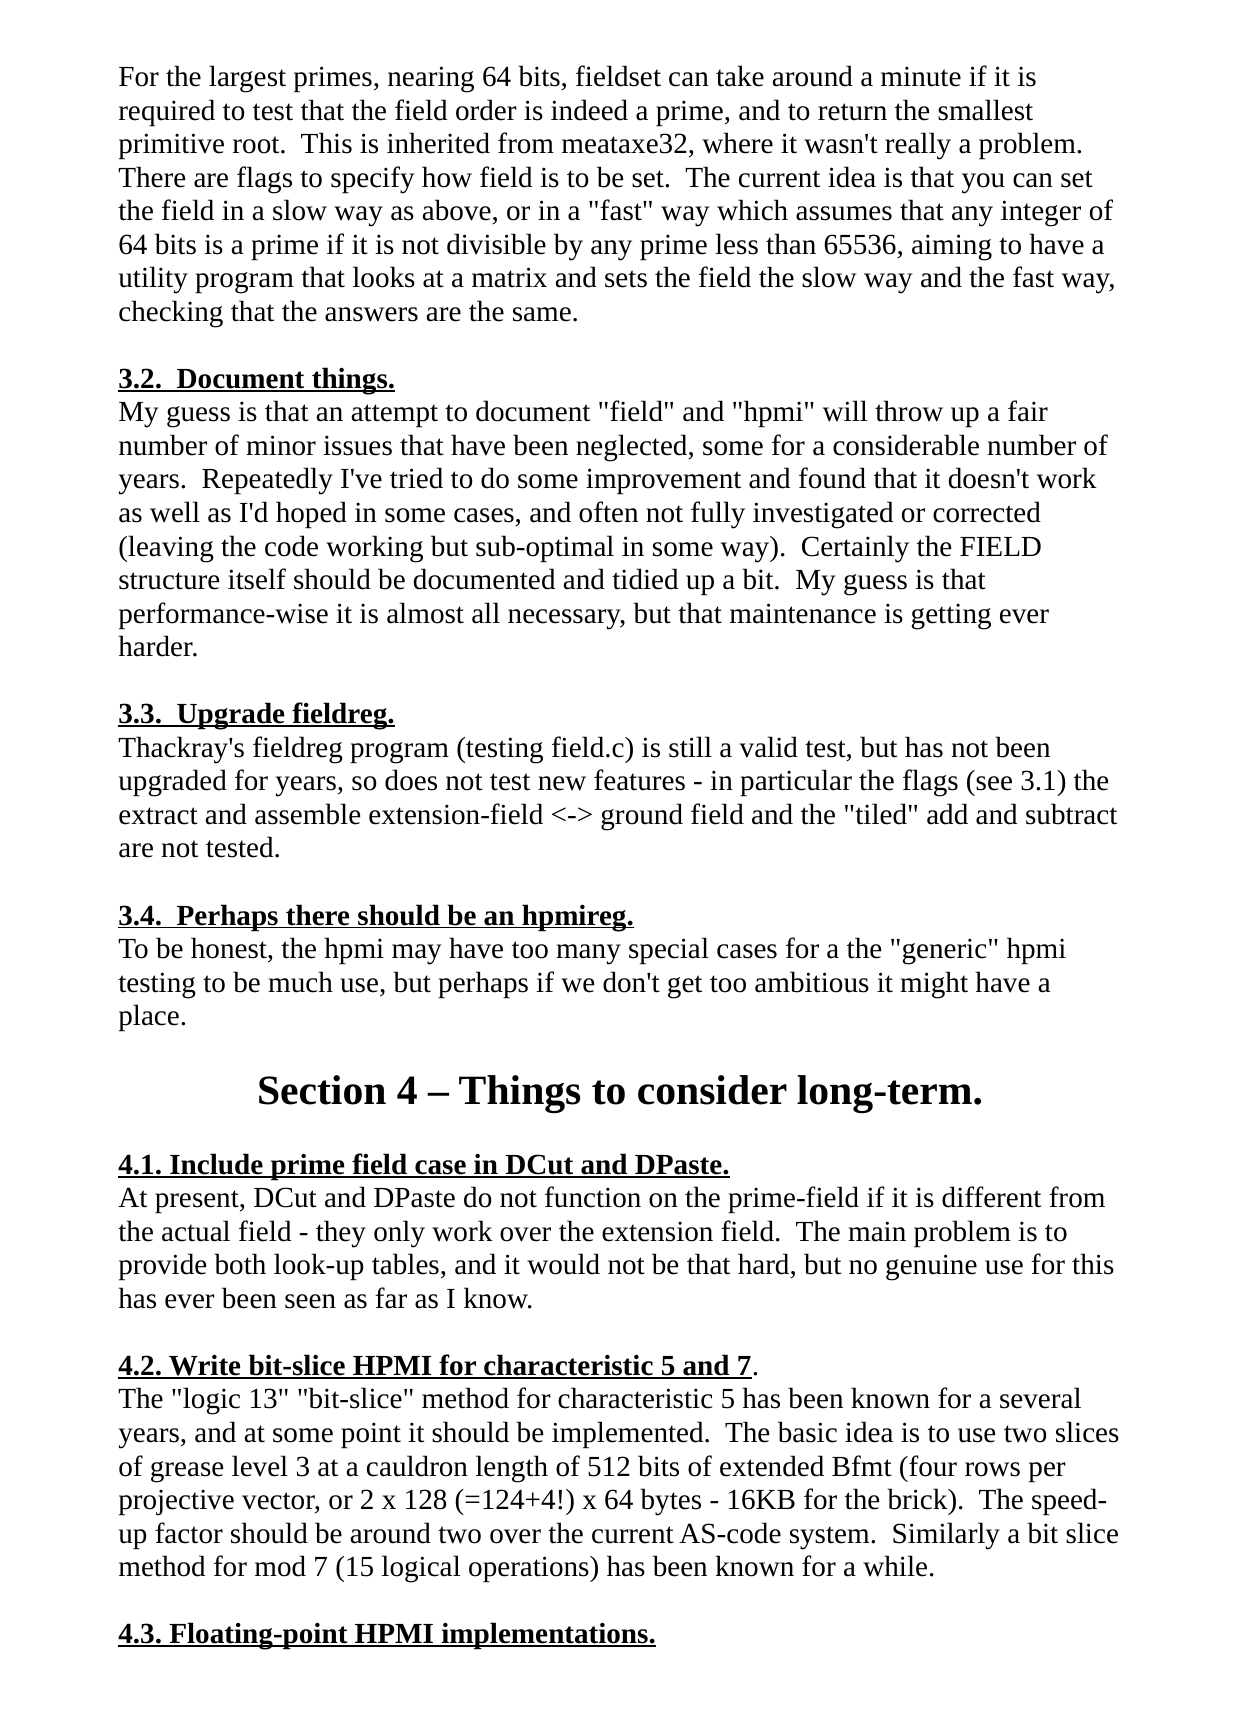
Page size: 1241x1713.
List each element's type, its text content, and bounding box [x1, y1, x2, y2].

text At present, DCut and DPaste do not function on the prime-field if it is different from the actual field - they only work over the extension field. The main problem is to provide both look-up tables, and it would not be that hard, but no genuine use for this has ever been seen as far as I know. [118, 1180, 1122, 1314]
text To be honest, the hpmi may have too many special cases for a the "generic" hpmi testing to be much use, but perhaps if we don't get too ambitious it might have a place. [118, 931, 1122, 1032]
text My guess is that an attempt to document "field" and "hpmi" will throw up a fair number of minor issues that have been neglected, some for a considerable number of years. Repeatedly I've tried to do some improvement and found that it doesn't work as well as I'd hoped in some cases, and often not fully investigated or corrected (leaving the code working but sub-optimal in some way). Certainly the FIELD structure itself should be documented and tidied up a bit. My guess is that performance-wise it is almost all necessary, but that maintenance is getting ever harder. [118, 394, 1122, 663]
text Thackray's fieldreg program (testing field.c) is still a valid test, but has not been upgraded for years, so does not test new features - in particular the flags (see 3.1) the extract and assemble extension-field <-> ground field and the "tiled" add and subtract are not tested. [118, 730, 1122, 864]
text 3.3. Upgrade fieldreg. [118, 696, 1122, 730]
text Section 4 – Things to consider long-term. [118, 1065, 1122, 1113]
text 4.3. Floating-point HPMI implementations. [118, 1616, 1122, 1650]
text The "logic 13" "bit-slice" method for characteristic 5 has been known for a several years, and at some point it should be implemented. The basic idea is to use two slices of grease level 3 at a cauldron length of 512 bits of extended Bfmt (four rows per projective vector, or 2 x 128 (=124+4!) x 64 bytes - 16KB for the brick). The speed-up factor should be around two over the current AS-code system. Similarly a bit slice method for mod 7 (15 logical operations) has been known for a while. [118, 1382, 1122, 1583]
text 3.4. Perhaps there should be an hpmireg. [118, 898, 1122, 931]
text 3.2. Document things. [118, 361, 1122, 394]
text 4.2. Write bit-slice HPMI for characteristic 5 and 7. [118, 1348, 1122, 1382]
text For the largest primes, nearing 64 bits, fieldset can take around a minute if it is required to test that the field order is indeed a prime, and to return the smallest primitive root. This is inherited from meataxe32, where it wasn't really a problem. There are flags to specify how field is to be set. The current idea is that you can set the field in a slow way as above, or in a "fast" way which assumes that any integer of 64 bits is a prime if it is not divisible by any prime less than 65536, aiming to have a utility program that looks at a matrix and sets the field the slow way and the fast way, checking that the answers are the same. [118, 59, 1122, 327]
text 4.1. Include prime field case in DCut and DPaste. [118, 1147, 1122, 1180]
